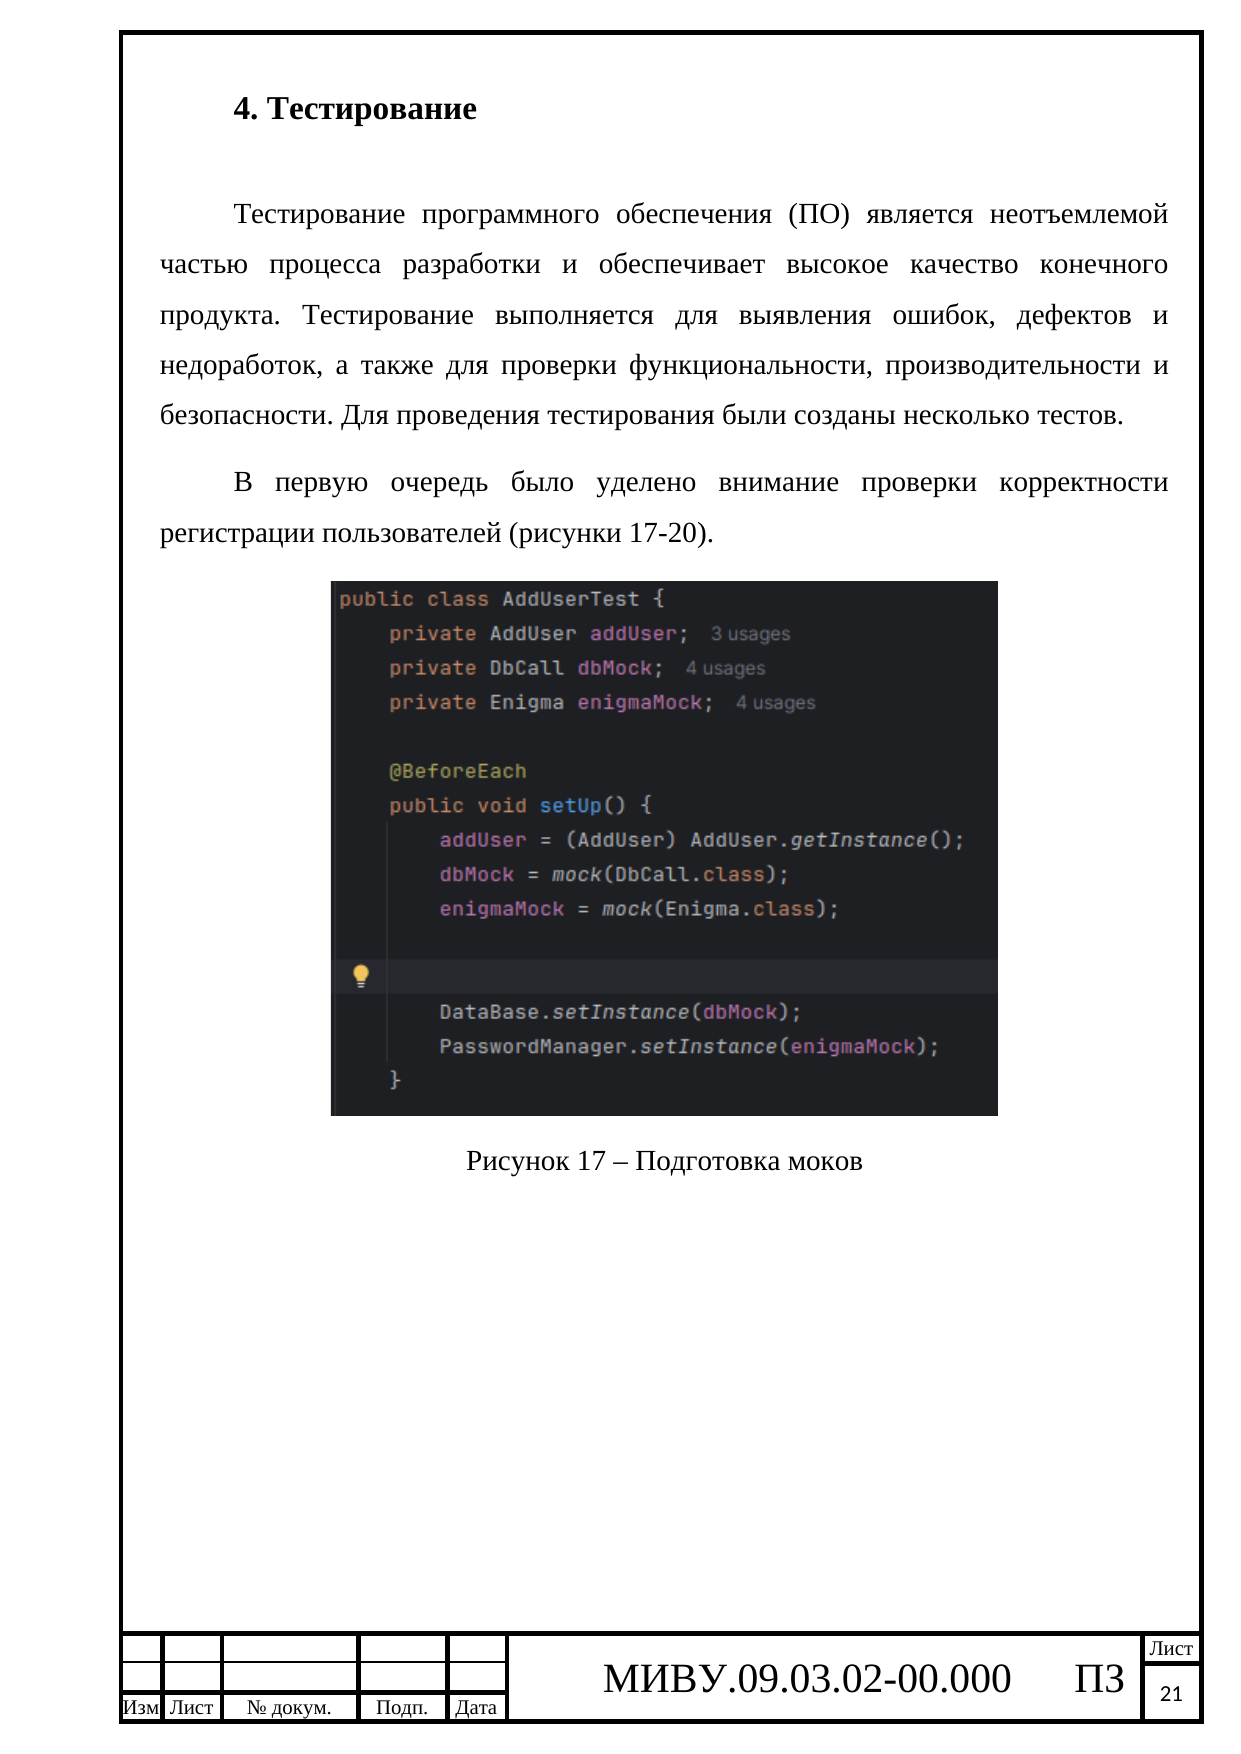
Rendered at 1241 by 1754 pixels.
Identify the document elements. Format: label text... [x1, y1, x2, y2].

subtitle 4. Тестирование [159, 89, 1169, 127]
picture [330, 581, 998, 1116]
text Рисунок 17 – Подготовка моков [159, 1143, 1169, 1177]
text Тестирование программного обеспечения (ПО) является неотъемлемой частью процесса разработки и обеспечивает высокое качество конечного продукта. Тестирование выполняется для выявления ошибок, дефектов и недоработок, а также для проверки функциональности, производительности и безопасности. Для проведения тестирования были созданы несколько тестов. [159, 196, 1169, 431]
text В первую очередь было уделено внимание проверки корректности регистрации пользователей (рисунки 17-20). [159, 464, 1169, 548]
